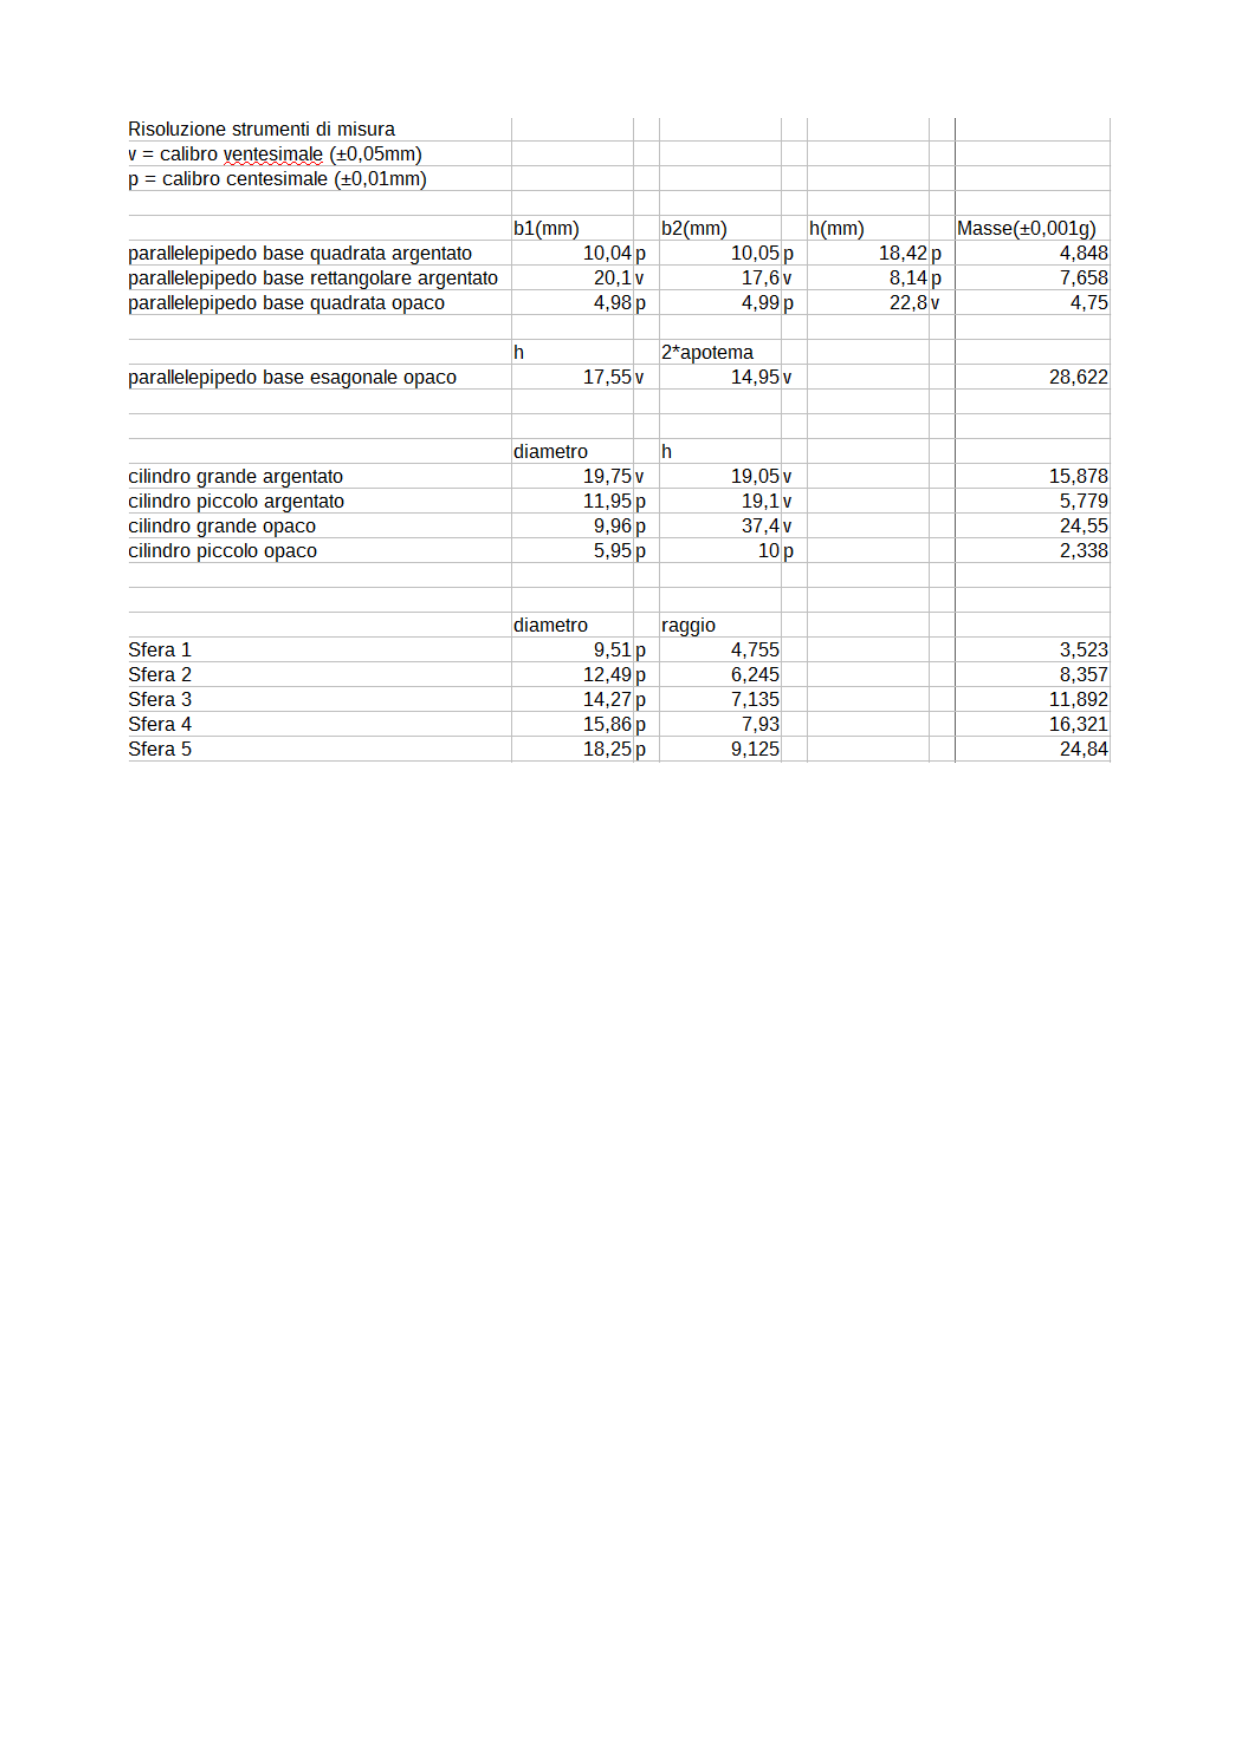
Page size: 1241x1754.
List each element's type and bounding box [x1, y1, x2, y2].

picture [128, 118, 1112, 764]
